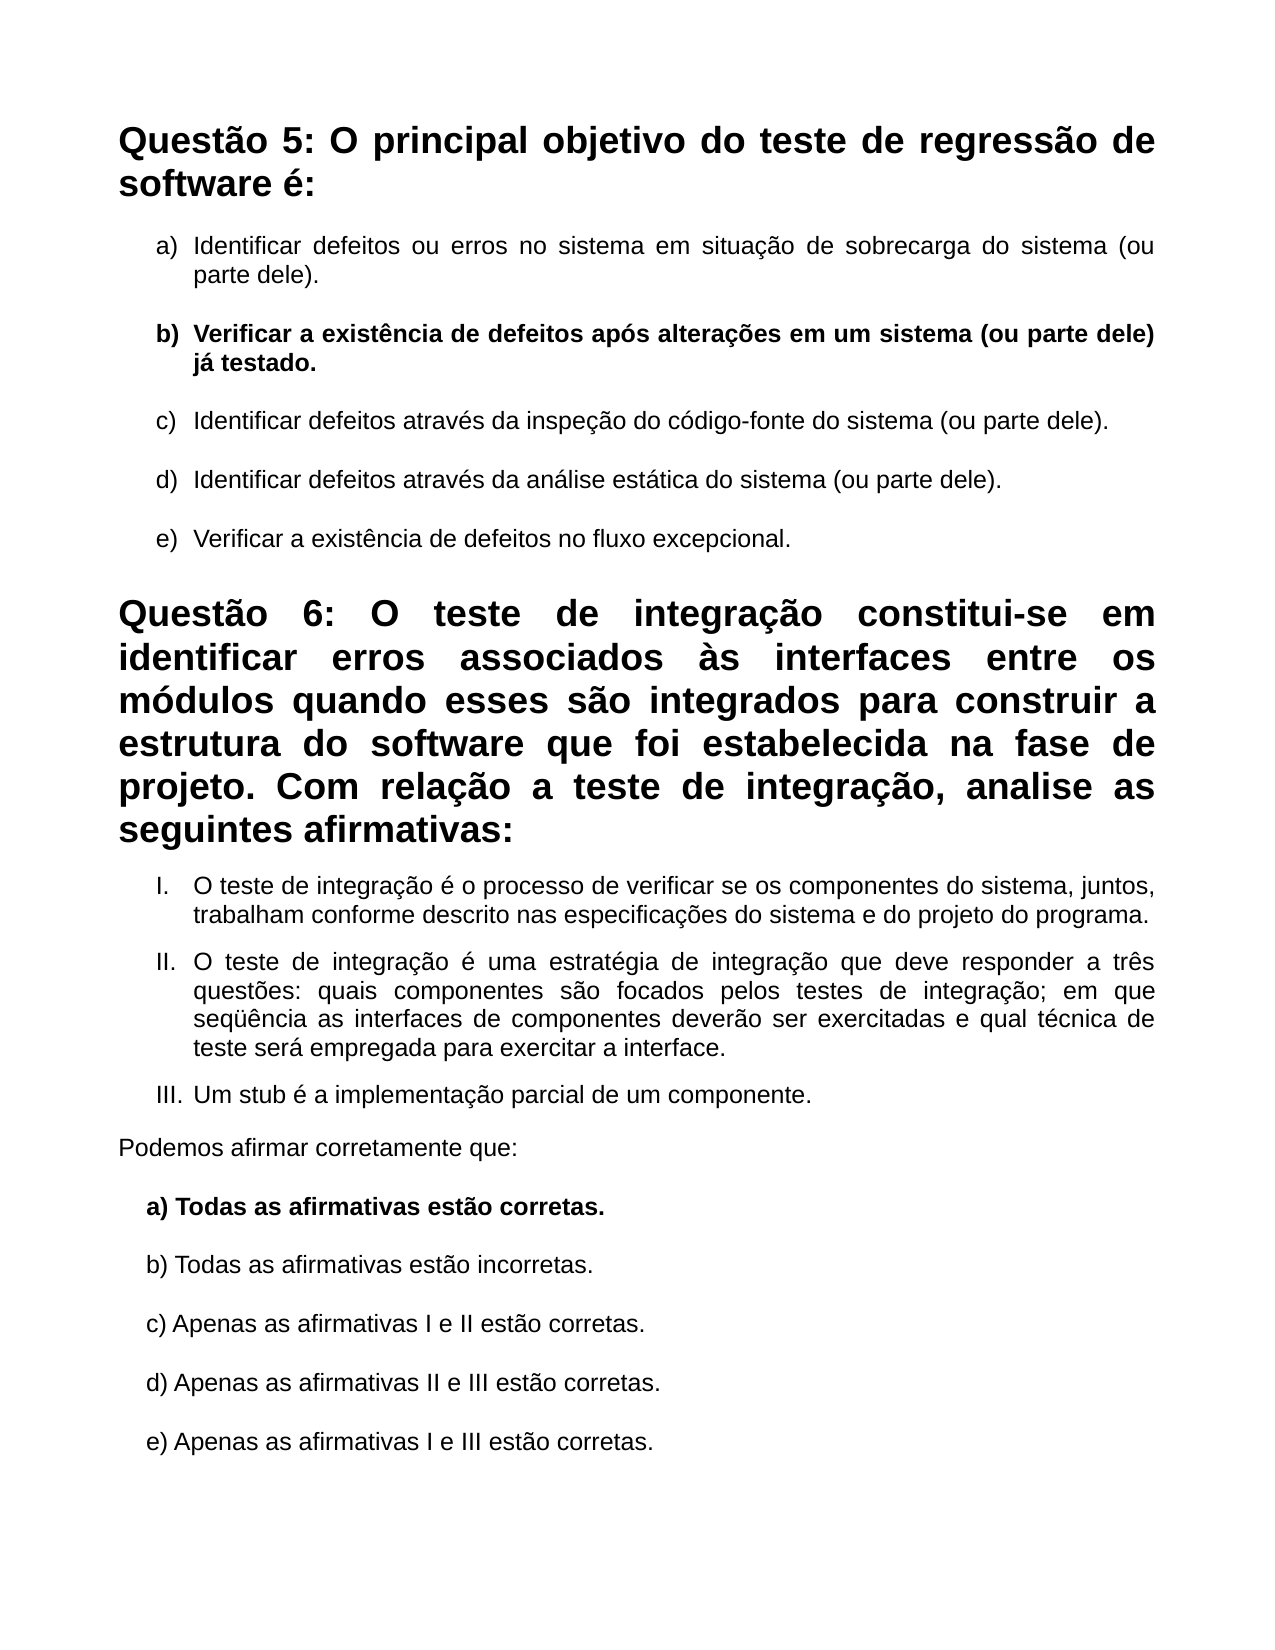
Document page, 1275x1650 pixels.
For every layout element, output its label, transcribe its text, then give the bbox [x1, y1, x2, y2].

list Identificar defeitos através da análise estática do sistema (ou parte dele). [156, 465, 1157, 494]
text a) Todas as afirmativas estão corretas. [118, 1192, 1157, 1220]
text e) Apenas as afirmativas I e III estão corretas. [118, 1427, 1157, 1455]
list O teste de integração é uma estratégia de integração que deve responder a três questões: quais componentes são focados pelos testes de integração; em que seqüência as interfaces de componentes deverão ser exercitadas e qual técnica de teste será empregada para exercitar a interface. [156, 947, 1157, 1062]
list Verificar a existência de defeitos após alterações em um sistema (ou parte dele) já testado. [156, 319, 1157, 376]
list Verificar a existência de defeitos no fluxo excepcional. [156, 524, 1157, 553]
list Identificar defeitos ou erros no sistema em situação de sobrecarga do sistema (ou parte dele). [156, 231, 1157, 289]
subtitle Questão 6: O teste de integração constitui-se em identificar erros associados às interfaces entre os módulos quando esses são integrados para construir a estrutura do software que foi estabelecida na fase de projeto. Com relação a teste de integração, analise as seguintes afirmativas: [118, 592, 1157, 850]
list O teste de integração é o processo de verificar se os componentes do sistema, juntos, trabalham conforme descrito nas especificações do sistema e do projeto do programa. [156, 871, 1157, 929]
text d) Apenas as afirmativas II e III estão corretas. [118, 1368, 1157, 1397]
list Identificar defeitos através da inspeção do código-fonte do sistema (ou parte dele). [156, 406, 1157, 435]
text b) Todas as afirmativas estão incorretas. [118, 1250, 1157, 1279]
text Podemos afirmar corretamente que: [118, 1133, 1157, 1162]
list Um stub é a implementação parcial de um componente. [156, 1080, 1157, 1109]
subtitle Questão 5: O principal objetivo do teste de regressão de software é: [118, 118, 1157, 204]
text c) Apenas as afirmativas I e II estão corretas. [118, 1309, 1157, 1338]
